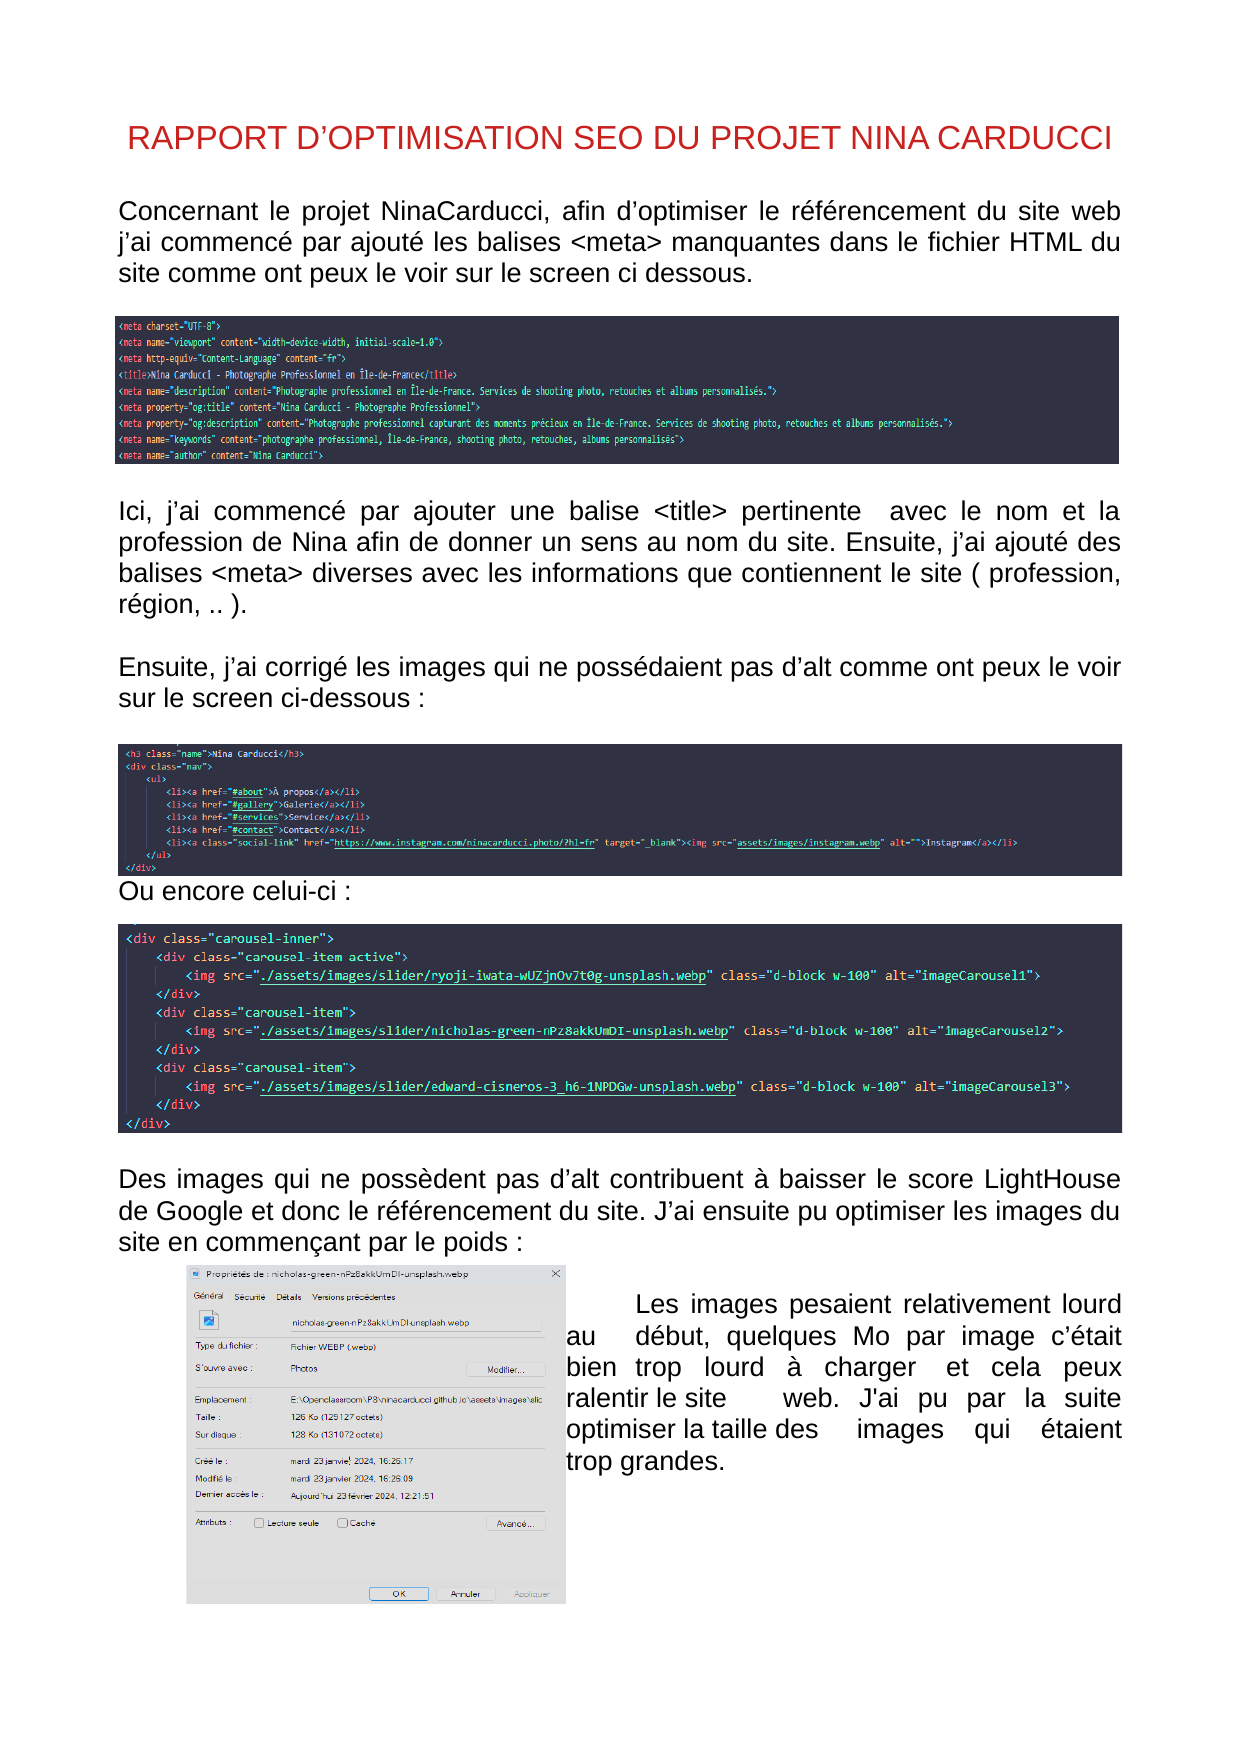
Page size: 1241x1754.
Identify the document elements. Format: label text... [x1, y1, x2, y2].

text Ici, j’ai commencé par ajouter une balise <title> pertinente avec le nom et la profession de Nina afin de donner un sens au nom du site. Ensuite, j’ai ajouté des balises <meta> diverses avec les informations que contiennent le site ( profession, région, .. ). [118, 494, 1122, 619]
picture [118, 744, 1123, 876]
picture [186, 1265, 566, 1604]
text Ensuite, j’ai corrigé les images qui ne possédaient pas d’alt comme ont peux le voir sur le screen ci-dessous : [118, 651, 1122, 713]
text Les images pesaient relativement lourd au début, quelques Mo par image c’était bien trop lourd à charger et cela peux ralentir le site web. J'ai pu par la suite optimiser la taille des images qui étaient trop grandes. [566, 1288, 1122, 1476]
picture [118, 924, 1123, 1133]
text RAPPORT D’OPTIMISATION SEO DU PROJET NINA CARDUCCI [118, 118, 1122, 157]
picture [115, 316, 1119, 464]
text [118, 1288, 186, 1476]
text Ou encore celui-ci : [118, 876, 1122, 907]
text Des images qui ne possèdent pas d’alt contribuent à baisser le score LightHouse de Google et donc le référencement du site. J’ai ensuite pu optimiser les images du site en commençant par le poids : [118, 1163, 1122, 1257]
text Concernant le projet NinaCarducci, afin d’optimiser le référencement du site web j’ai commencé par ajouté les balises <meta> manquantes dans le fichier HTML du site comme ont peux le voir sur le screen ci dessous. [118, 195, 1122, 289]
